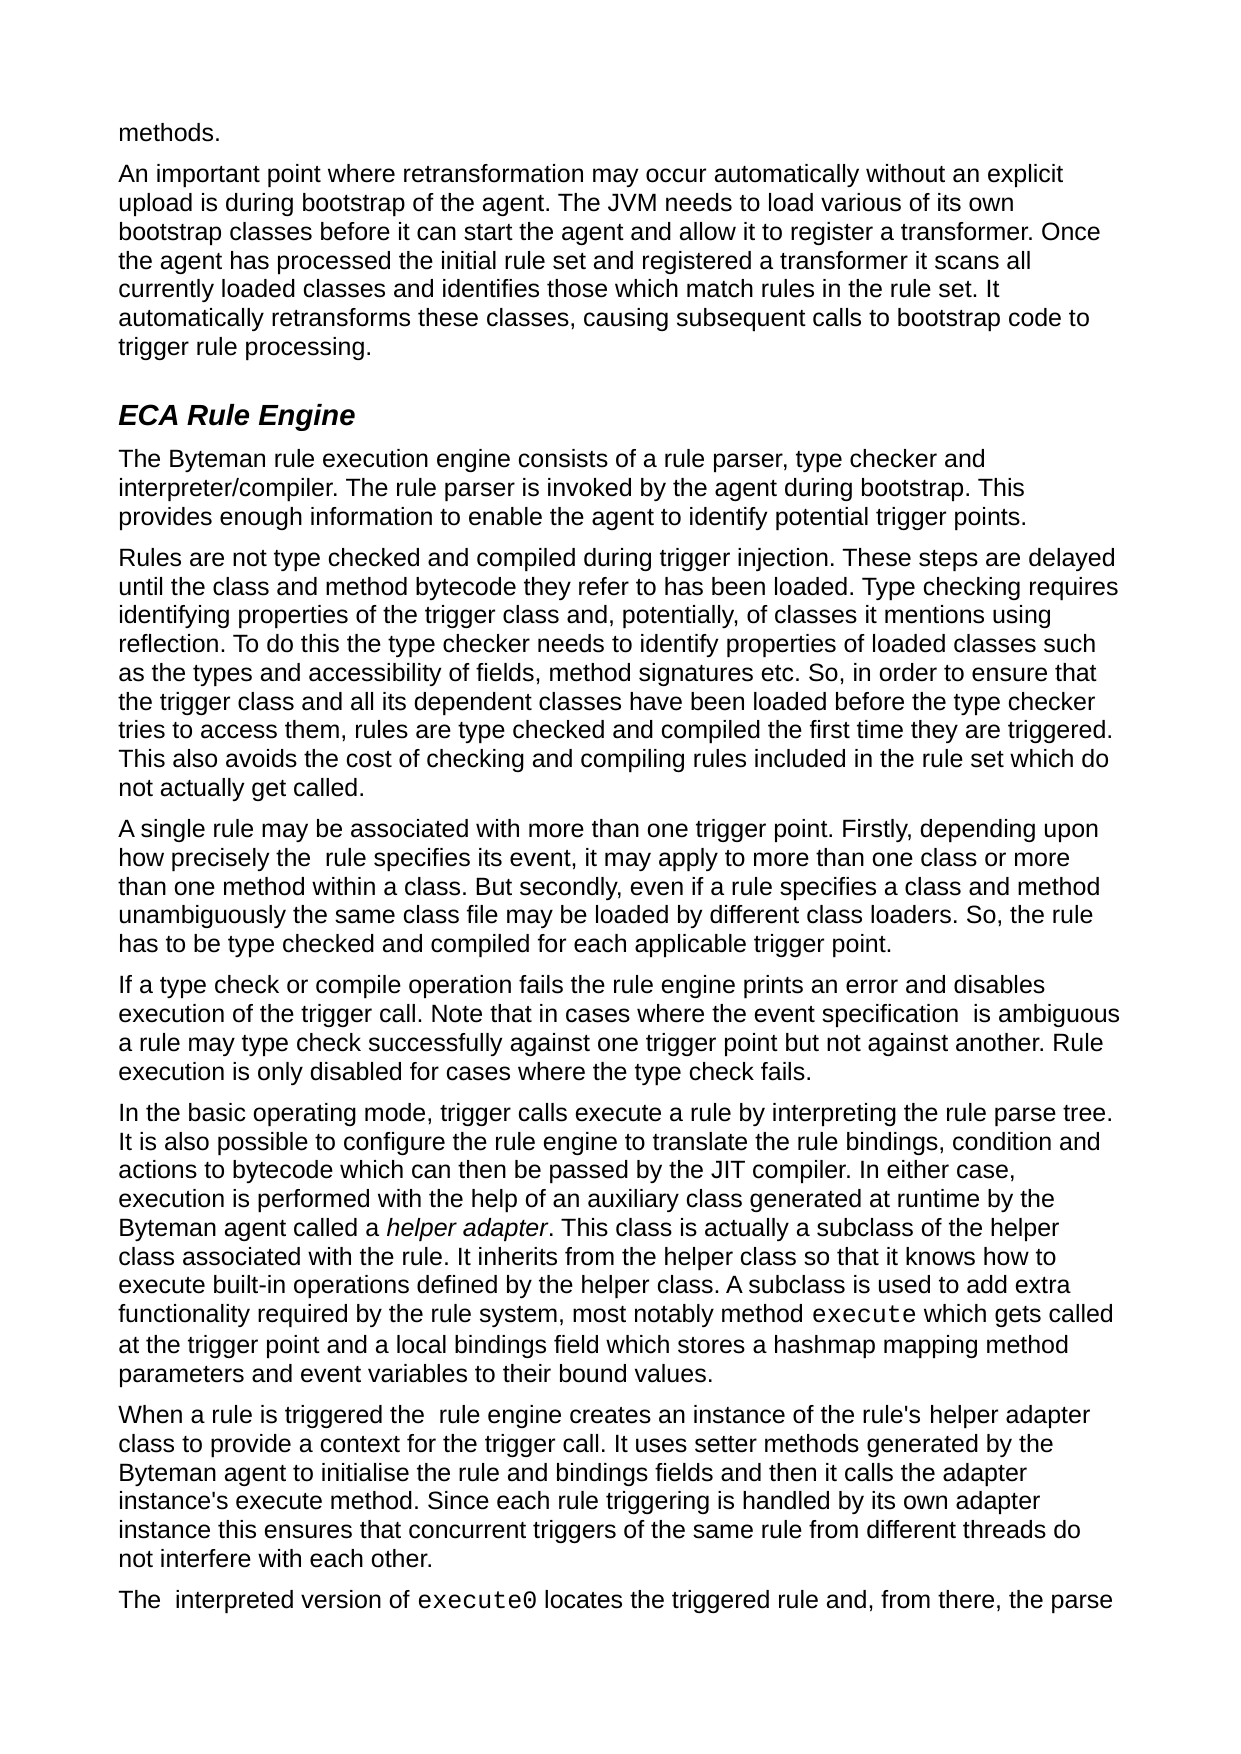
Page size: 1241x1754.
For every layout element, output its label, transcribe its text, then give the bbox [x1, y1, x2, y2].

text A single rule may be associated with more than one trigger point. Firstly, depending upon how precisely the rule specifies its event, it may apply to more than one class or more than one method within a class. But secondly, even if a rule specifies a class and method unambiguously the same class file may be loaded by different class loaders. So, the rule has to be type checked and compiled for each applicable trigger point. [118, 814, 1122, 958]
text In the basic operating mode, trigger calls execute a rule by interpreting the rule parse tree. It is also possible to configure the rule engine to translate the rule bindings, condition and actions to bytecode which can then be passed by the JIT compiler. In either case, execution is performed with the help of an auxiliary class generated at runtime by the Byteman agent called a helper adapter. This class is actually a subclass of the helper class associated with the rule. It inherits from the helper class so that it knows how to execute built-in operations defined by the helper class. A subclass is used to add extra functionality required by the rule system, most notably method execute which gets called at the trigger point and a local bindings field which stores a hashmap mapping method parameters and event variables to their bound values. [118, 1098, 1122, 1388]
subtitle ECA Rule Engine [118, 398, 1122, 432]
text If a type check or compile operation fails the rule engine prints an error and disables execution of the trigger call. Note that in cases where the event specification is ambiguous a rule may type check successfully against one trigger point but not against another. Rule execution is only disabled for cases where the type check fails. [118, 970, 1122, 1085]
text Rules are not type checked and compiled during trigger injection. These steps are delayed until the class and method bytecode they refer to has been loaded. Type checking requires identifying properties of the trigger class and, potentially, of classes it mentions using reflection. To do this the type checker needs to identify properties of loaded classes such as the types and accessibility of fields, method signatures etc. So, in order to ensure that the trigger class and all its dependent classes have been loaded before the type checker tries to access them, rules are type checked and compiled the first time they are triggered. This also avoids the cost of checking and compiling rules included in the rule set which do not actually get called. [118, 543, 1122, 802]
text An important point where retransformation may occur automatically without an explicit upload is during bootstrap of the agent. The JVM needs to load various of its own bootstrap classes before it can start the agent and allow it to register a transformer. Once the agent has processed the initial rule set and registered a transformer it scans all currently loaded classes and identifies those which match rules in the rule set. It automatically retransforms these classes, causing subsequent calls to bootstrap code to trigger rule processing. [118, 159, 1122, 361]
text methods. [118, 118, 1122, 147]
text When a rule is triggered the rule engine creates an instance of the rule's helper adapter class to provide a context for the trigger call. It uses setter methods generated by the Byteman agent to initialise the rule and bindings fields and then it calls the adapter instance's execute method. Since each rule triggering is handled by its own adapter instance this ensures that concurrent triggers of the same rule from different threads do not interfere with each other. [118, 1400, 1122, 1573]
text The interpreted version of execute0 locates the triggered rule and, from there, the parse [118, 1585, 1122, 1616]
text The Byteman rule execution engine consists of a rule parser, type checker and interpreter/compiler. The rule parser is invoked by the agent during bootstrap. This provides enough information to enable the agent to identify potential trigger points. [118, 444, 1122, 530]
